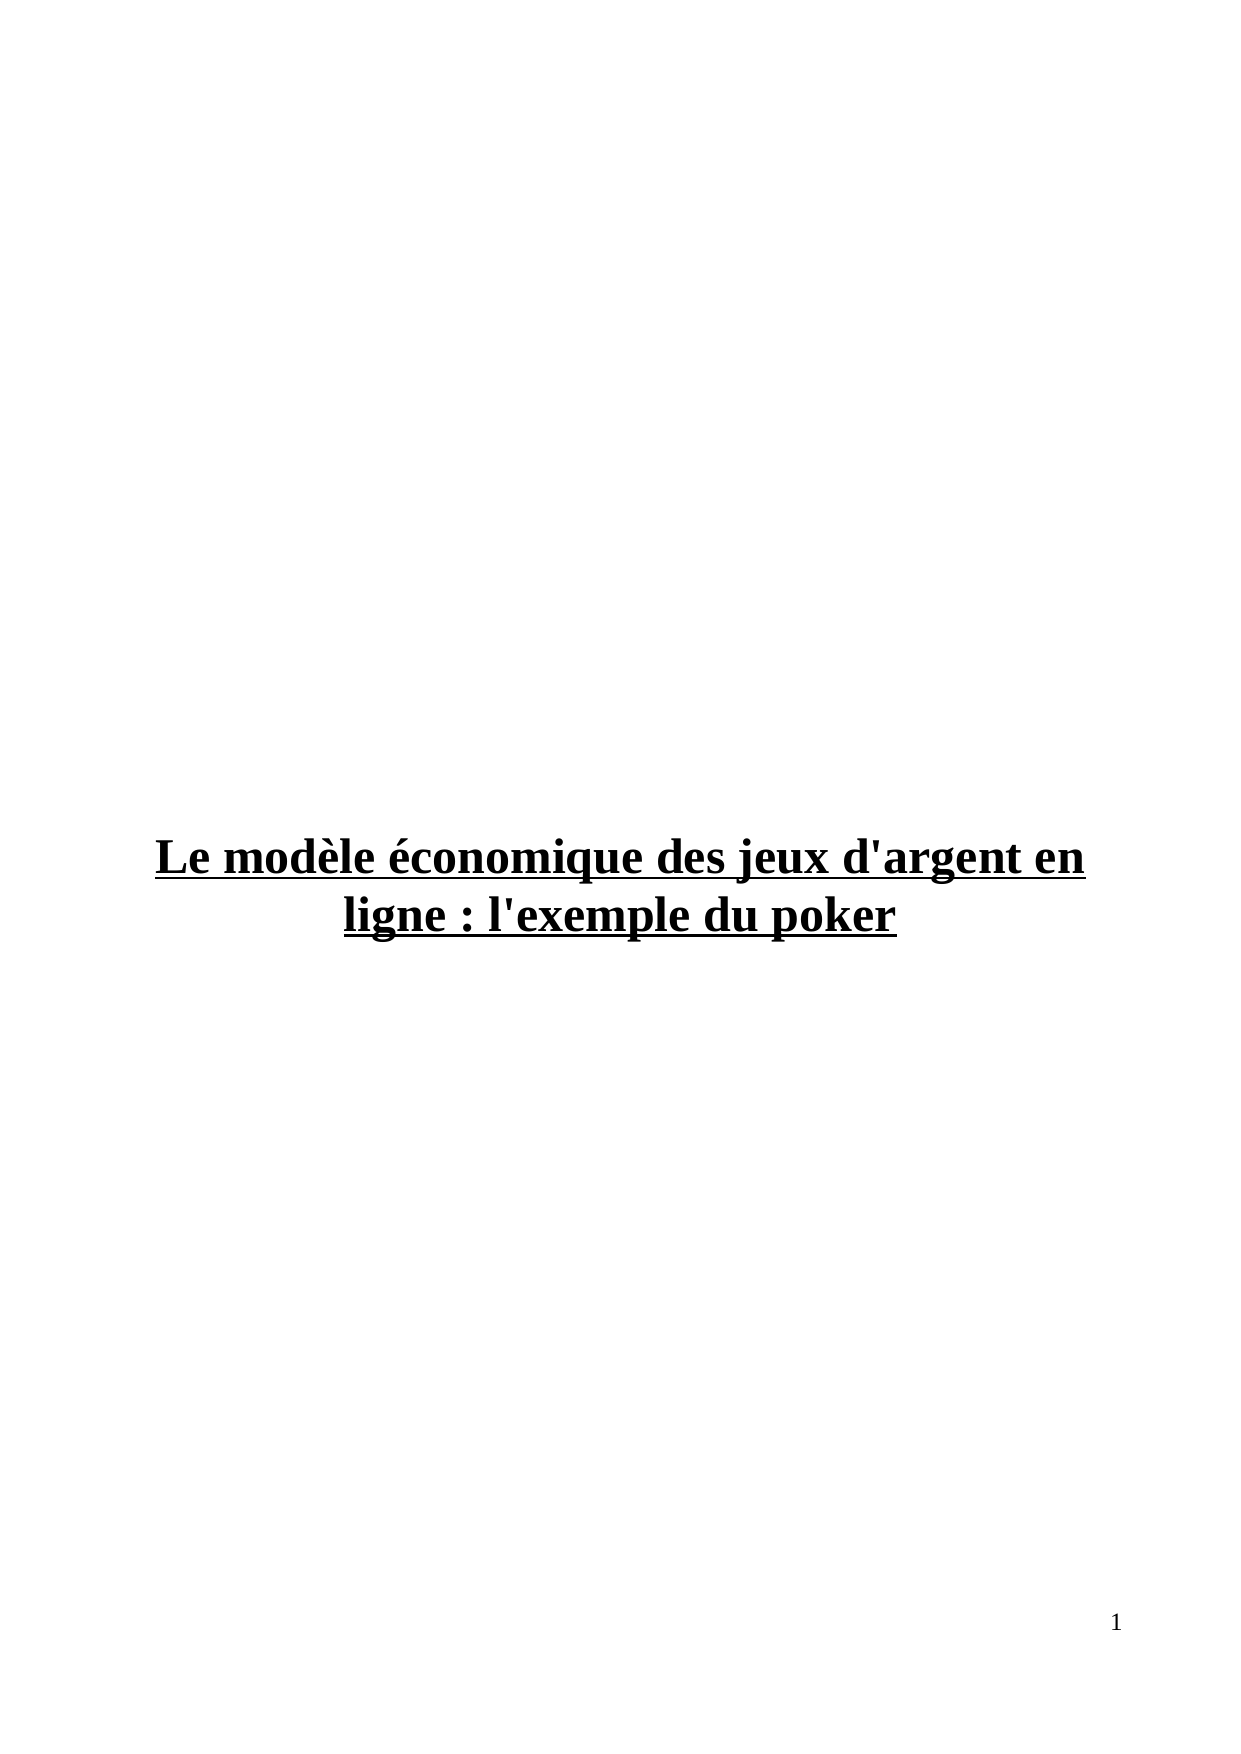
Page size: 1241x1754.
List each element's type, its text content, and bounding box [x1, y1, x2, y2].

subtitle Le modèle économique des jeux d'argent en ligne : l'exemple du poker [118, 827, 1122, 942]
